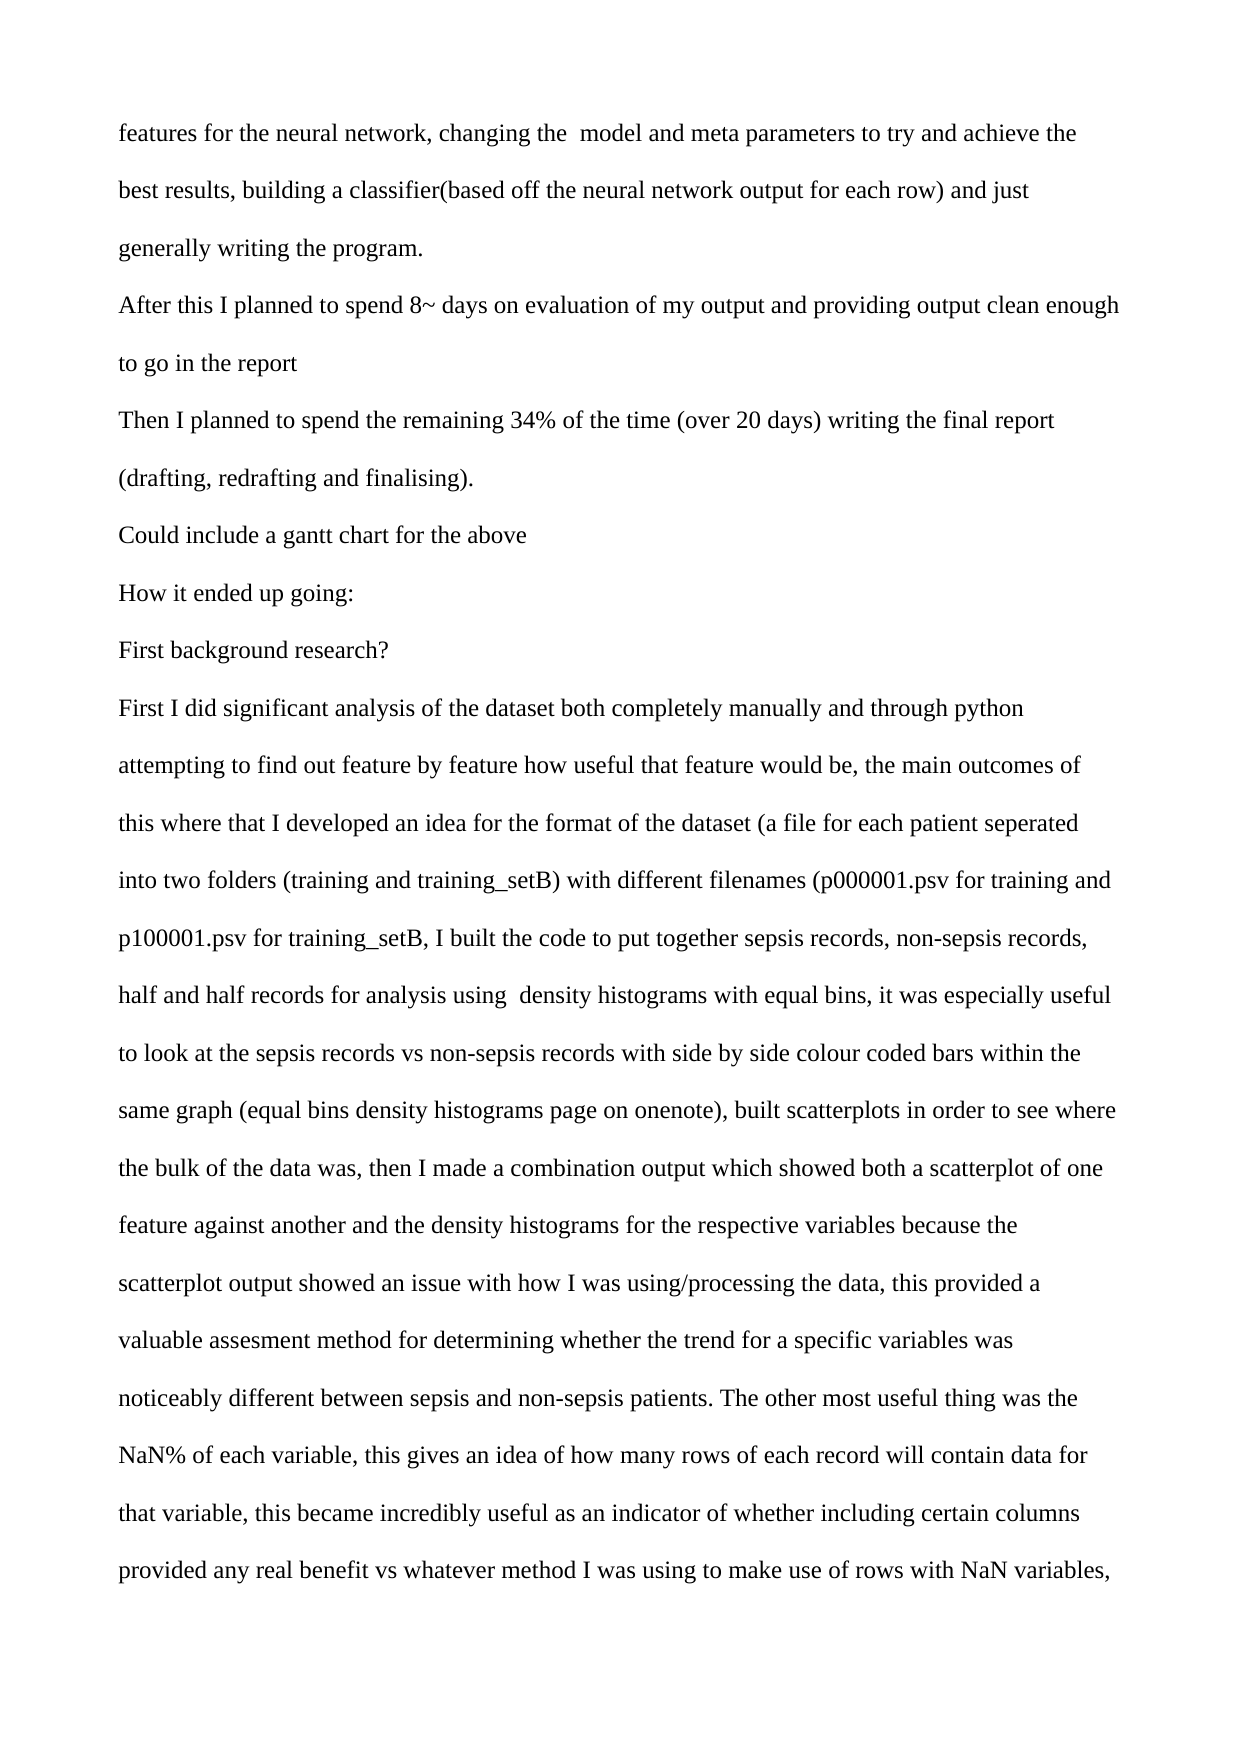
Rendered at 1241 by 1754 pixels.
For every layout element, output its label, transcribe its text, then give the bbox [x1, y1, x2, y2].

text features for the neural network, changing the model and meta parameters to try and achieve the best results, building a classifier(based off the neural network output for each row) and just generally writing the program. [118, 118, 1122, 262]
text Could include a gantt chart for the above [118, 521, 1122, 549]
text How it ended up going: [118, 578, 1122, 607]
text First background research? [118, 636, 1122, 664]
text First I did significant analysis of the dataset both completely manually and through python attempting to find out feature by feature how useful that feature would be, the main outcomes of this where that I developed an idea for the format of the dataset (a file for each patient seperated into two folders (training and training_setB) with different filenames (p000001.psv for training and p100001.psv for training_setB, I built the code to put together sepsis records, non-sepsis records, half and half records for analysis using density histograms with equal bins, it was especially useful to look at the sepsis records vs non-sepsis records with side by side colour coded bars within the same graph (equal bins density histograms page on onenote), built scatterplots in order to see where the bulk of the data was, then I made a combination output which showed both a scatterplot of one feature against another and the density histograms for the respective variables because the scatterplot output showed an issue with how I was using/processing the data, this provided a valuable assesment method for determining whether the trend for a specific variables was noticeably different between sepsis and non-sepsis patients. The other most useful thing was the NaN% of each variable, this gives an idea of how many rows of each record will contain data for that variable, this became incredibly useful as an indicator of whether including certain columns provided any real benefit vs whatever method I was using to make use of rows with NaN variables, [118, 693, 1122, 1584]
text Then I planned to spend the remaining 34% of the time (over 20 days) writing the final report (drafting, redrafting and finalising). [118, 406, 1122, 492]
text After this I planned to spend 8~ days on evaluation of my output and providing output clean enough to go in the report [118, 291, 1122, 377]
